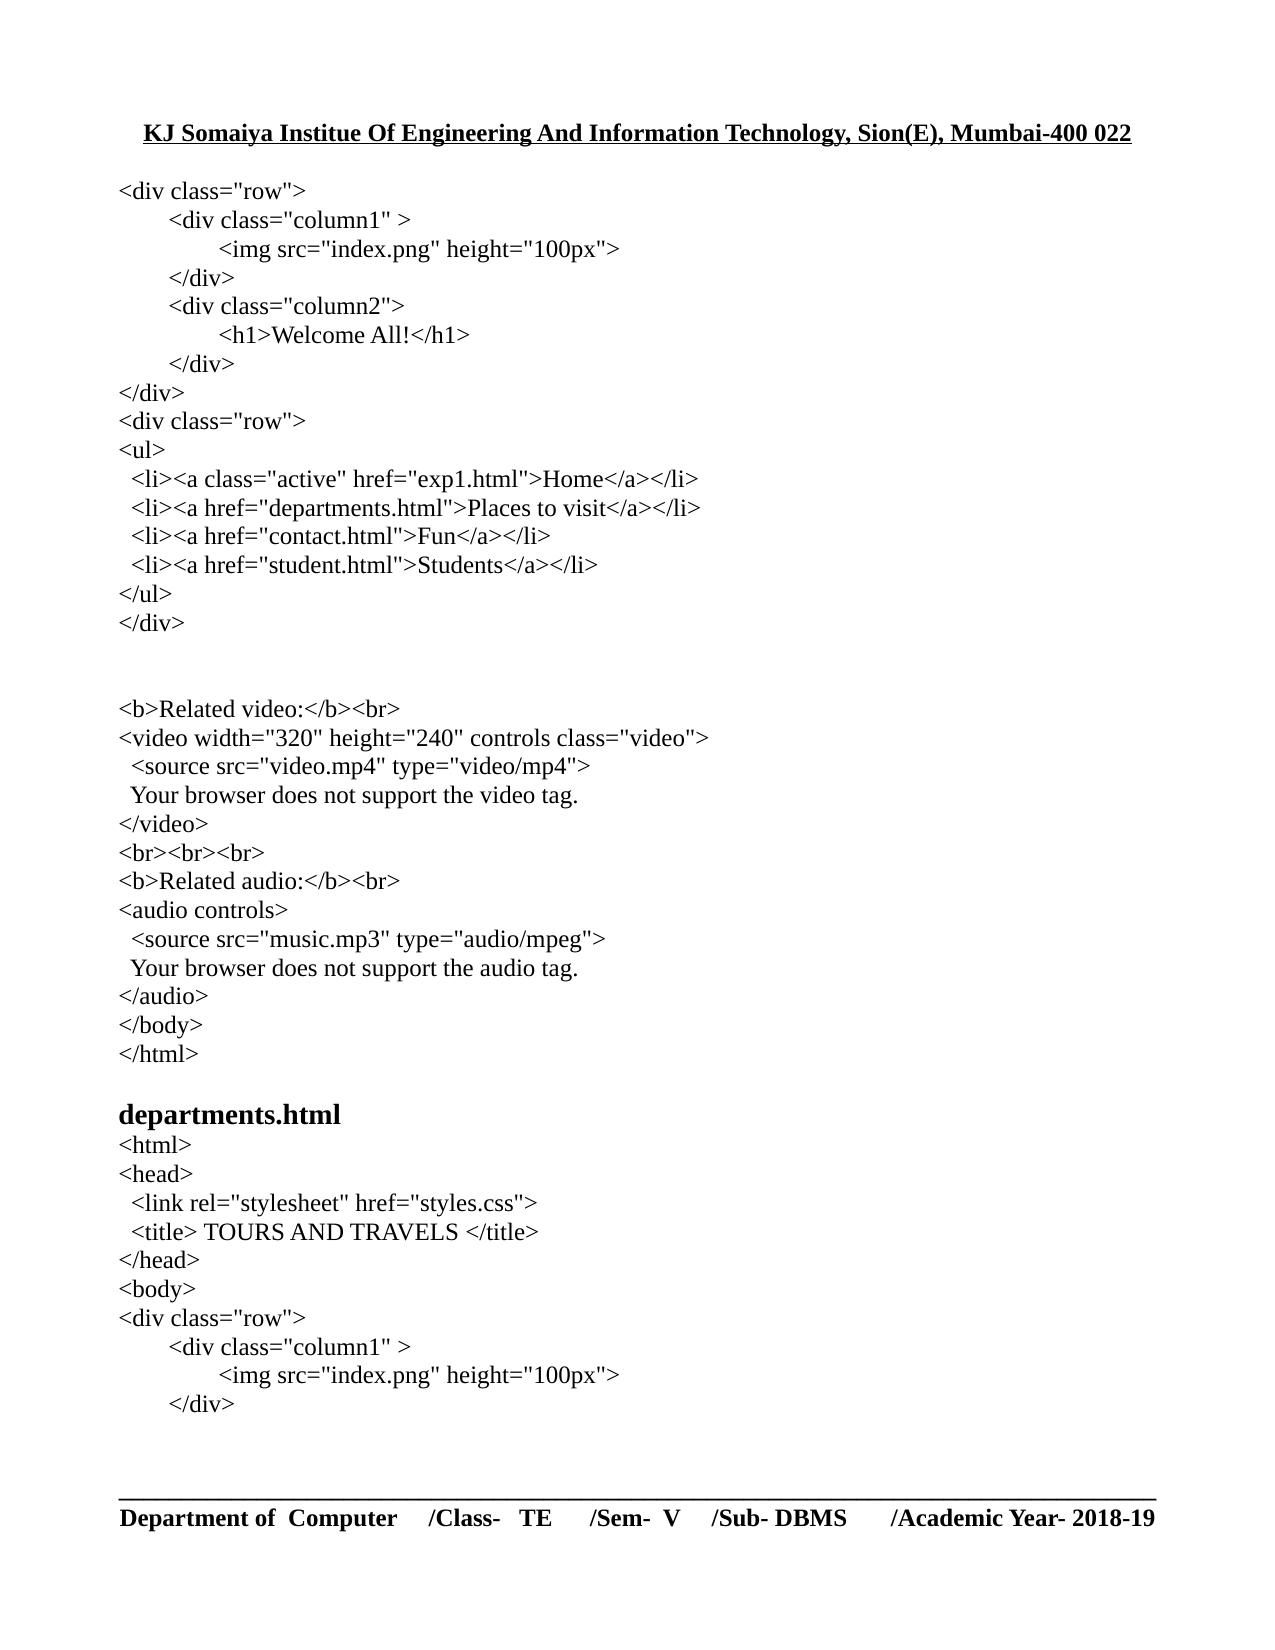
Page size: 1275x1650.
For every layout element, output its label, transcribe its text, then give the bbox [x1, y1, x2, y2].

text <source src="video.mp4" type="video/mp4"> [118, 751, 1157, 780]
text <img src="index.png" height="100px"> [118, 234, 1157, 263]
text <video width="320" height="240" controls class="video"> [118, 723, 1157, 751]
text <img src="index.png" height="100px"> [118, 1361, 1157, 1389]
text </div> [118, 608, 1157, 636]
text <audio controls> [118, 895, 1157, 924]
text </audio> [118, 981, 1157, 1010]
text </div> [118, 349, 1157, 378]
text <br><br><br> [118, 838, 1157, 866]
text <title> TOURS AND TRAVELS </title> [118, 1217, 1157, 1246]
text </ul> [118, 579, 1157, 608]
text <div class="row"> [118, 176, 1157, 205]
text <div class="row"> [118, 406, 1157, 435]
text </html> [118, 1039, 1157, 1068]
text Your browser does not support the audio tag. [118, 953, 1157, 981]
text <html> [118, 1131, 1157, 1159]
text </body> [118, 1010, 1157, 1039]
text </div> [118, 1389, 1157, 1418]
text departments.html [118, 1097, 1157, 1131]
text </head> [118, 1246, 1157, 1274]
text <div class="column1" > [118, 1332, 1157, 1361]
text <b>Related video:</b><br> [118, 694, 1157, 723]
text <h1>Welcome All!</h1> [118, 320, 1157, 349]
text Your browser does not support the video tag. [118, 780, 1157, 809]
text <div class="row"> [118, 1303, 1157, 1332]
text <li><a href="departments.html">Places to visit</a></li> [118, 493, 1157, 521]
text </div> [118, 378, 1157, 406]
text <li><a href="student.html">Students</a></li> [118, 550, 1157, 579]
text <source src="music.mp3" type="audio/mpeg"> [118, 924, 1157, 953]
text <body> [118, 1274, 1157, 1303]
text <b>Related audio:</b><br> [118, 866, 1157, 895]
text <li><a href="contact.html">Fun</a></li> [118, 521, 1157, 550]
text </video> [118, 809, 1157, 838]
text <li><a class="active" href="exp1.html">Home</a></li> [118, 464, 1157, 493]
text <div class="column2"> [118, 291, 1157, 320]
text </div> [118, 263, 1157, 291]
text <div class="column1" > [118, 205, 1157, 234]
text <ul> [118, 435, 1157, 464]
text <link rel="stylesheet" href="styles.css"> [118, 1188, 1157, 1217]
text <head> [118, 1159, 1157, 1188]
